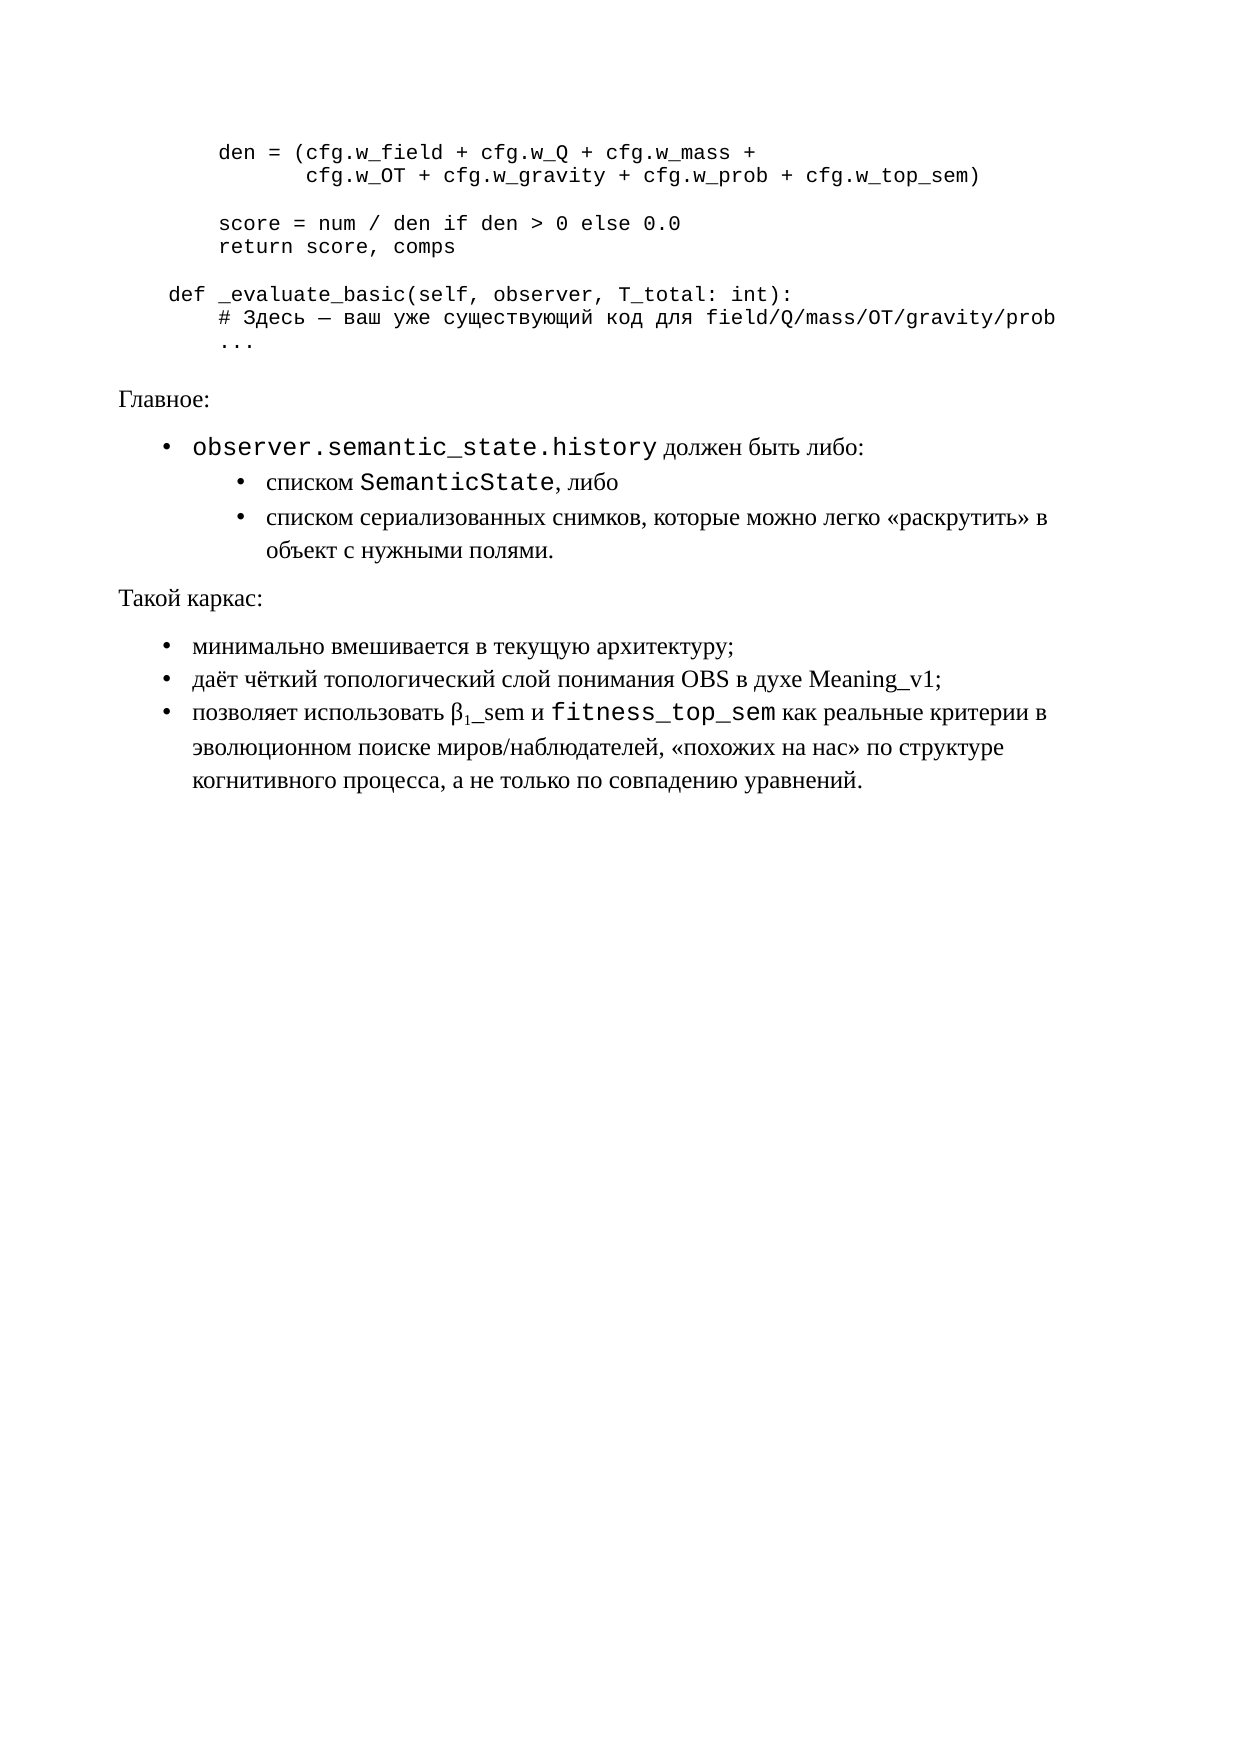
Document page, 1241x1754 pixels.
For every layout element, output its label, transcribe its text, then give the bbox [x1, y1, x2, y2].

list observer.semantic_state.history должен быть либо: [162, 432, 1122, 462]
list минимально вмешивается в текущую архитектуру; [162, 631, 1122, 659]
text Главное: [118, 384, 1122, 413]
list даёт чёткий топологический слой понимания OBS в духе Meaning_v1; [162, 664, 1122, 692]
text # Здесь — ваш уже существующий код для field/Q/mass/OT/gravity/prob [118, 307, 1122, 331]
text cfg.w_OT + cfg.w_gravity + cfg.w_prob + cfg.w_top_sem) [118, 165, 1122, 189]
text den = (cfg.w_field + cfg.w_Q + cfg.w_mass + [118, 142, 1122, 165]
text def _evaluate_basic(self, observer, T_total: int): [118, 284, 1122, 307]
text return score, comps [118, 236, 1122, 260]
list позволяет использовать β₁_sem и fitness_top_sem как реальные критерии в эволюционном поиске миров/наблюдателей, «похожих на нас» по структуре когнитивного процесса, а не только по совпадению уравнений. [162, 697, 1122, 794]
list списком сериализованных снимков, которые можно легко «раскрутить» в объект с нужными полями. [236, 502, 1122, 564]
text score = num / den if den > 0 else 0.0 [118, 213, 1122, 236]
list списком SemanticState, либо [236, 467, 1122, 498]
text Такой каркас: [118, 583, 1122, 612]
text ... [118, 331, 1122, 354]
